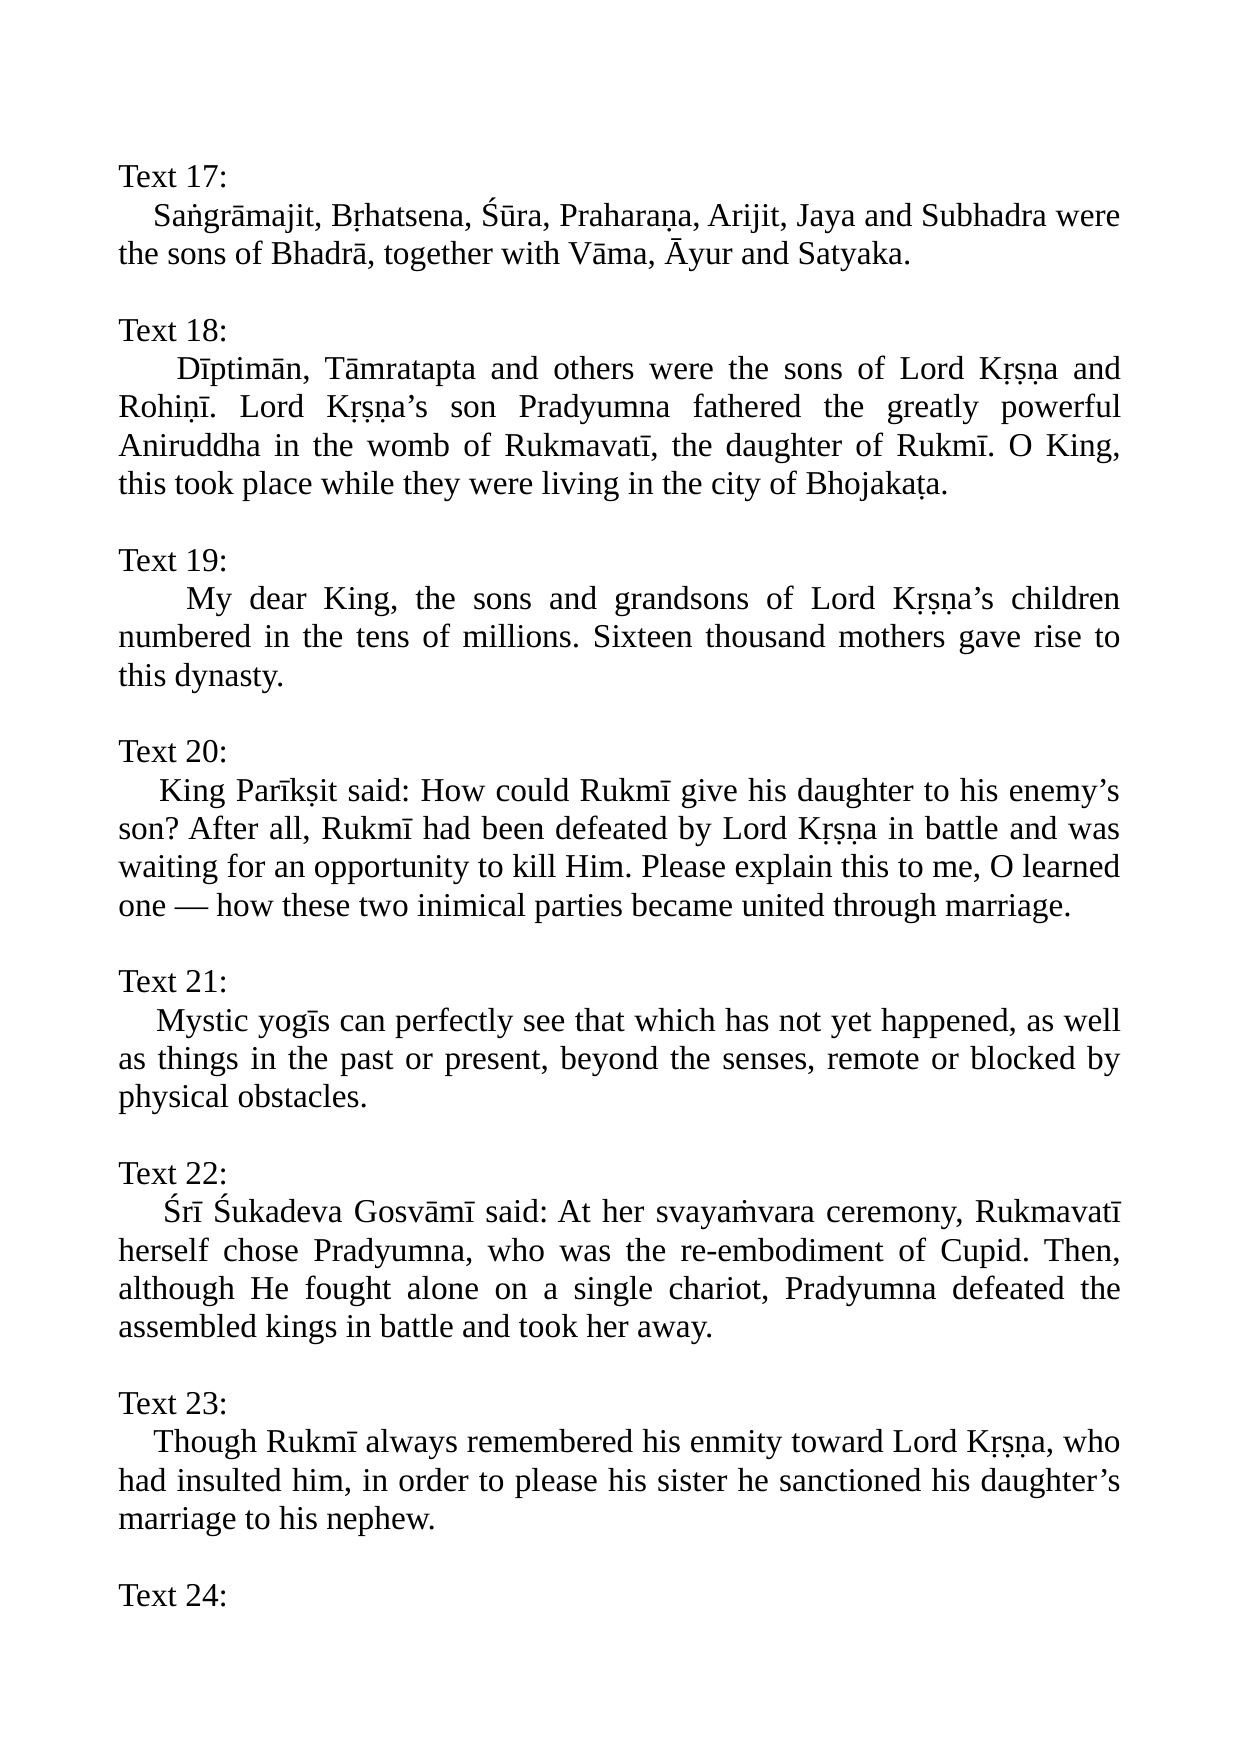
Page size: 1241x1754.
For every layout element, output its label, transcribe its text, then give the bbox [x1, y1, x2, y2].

text My dear King, the sons and grandsons of Lord Kṛṣṇa’s children numbered in the tens of millions. Sixteen thousand mothers gave rise to this dynasty. [118, 578, 1122, 693]
text Text 19: [118, 540, 1122, 578]
text Text 21: [118, 961, 1122, 1000]
text Text 22: [118, 1153, 1122, 1191]
text King Parīkṣit said: How could Rukmī give his daughter to his enemy’s son? After all, Rukmī had been defeated by Lord Kṛṣṇa in battle and was waiting for an opportunity to kill Him. Please explain this to me, O learned one — how these two inimical parties became united through marriage. [118, 770, 1122, 923]
text Text 18: [118, 310, 1122, 348]
text Text 20: [118, 731, 1122, 770]
text Text 24: [118, 1575, 1122, 1613]
text Text 17: [118, 156, 1122, 195]
text Though Rukmī always remembered his enmity toward Lord Kṛṣṇa, who had insulted him, in order to please his sister he sanctioned his daughter’s marriage to his nephew. [118, 1421, 1122, 1536]
text Text 23: [118, 1383, 1122, 1421]
text Dīptimān, Tāmratapta and others were the sons of Lord Kṛṣṇa and Rohiṇī. Lord Kṛṣṇa’s son Pradyumna fathered the greatly powerful Aniruddha in the womb of Rukmavatī, the daughter of Rukmī. O King, this took place while they were living in the city of Bhojakaṭa. [118, 348, 1122, 501]
text Saṅgrāmajit, Bṛhatsena, Śūra, Praharaṇa, Arijit, Jaya and Subhadra were the sons of Bhadrā, together with Vāma, Āyur and Satyaka. [118, 195, 1122, 271]
text Śrī Śukadeva Gosvāmī said: At her svayaṁvara ceremony, Rukmavatī herself chose Pradyumna, who was the re-embodiment of Cupid. Then, although He fought alone on a single chariot, Pradyumna defeated the assembled kings in battle and took her away. [118, 1191, 1122, 1345]
text Mystic yogīs can perfectly see that which has not yet happened, as well as things in the past or present, beyond the senses, remote or blocked by physical obstacles. [118, 1000, 1122, 1115]
